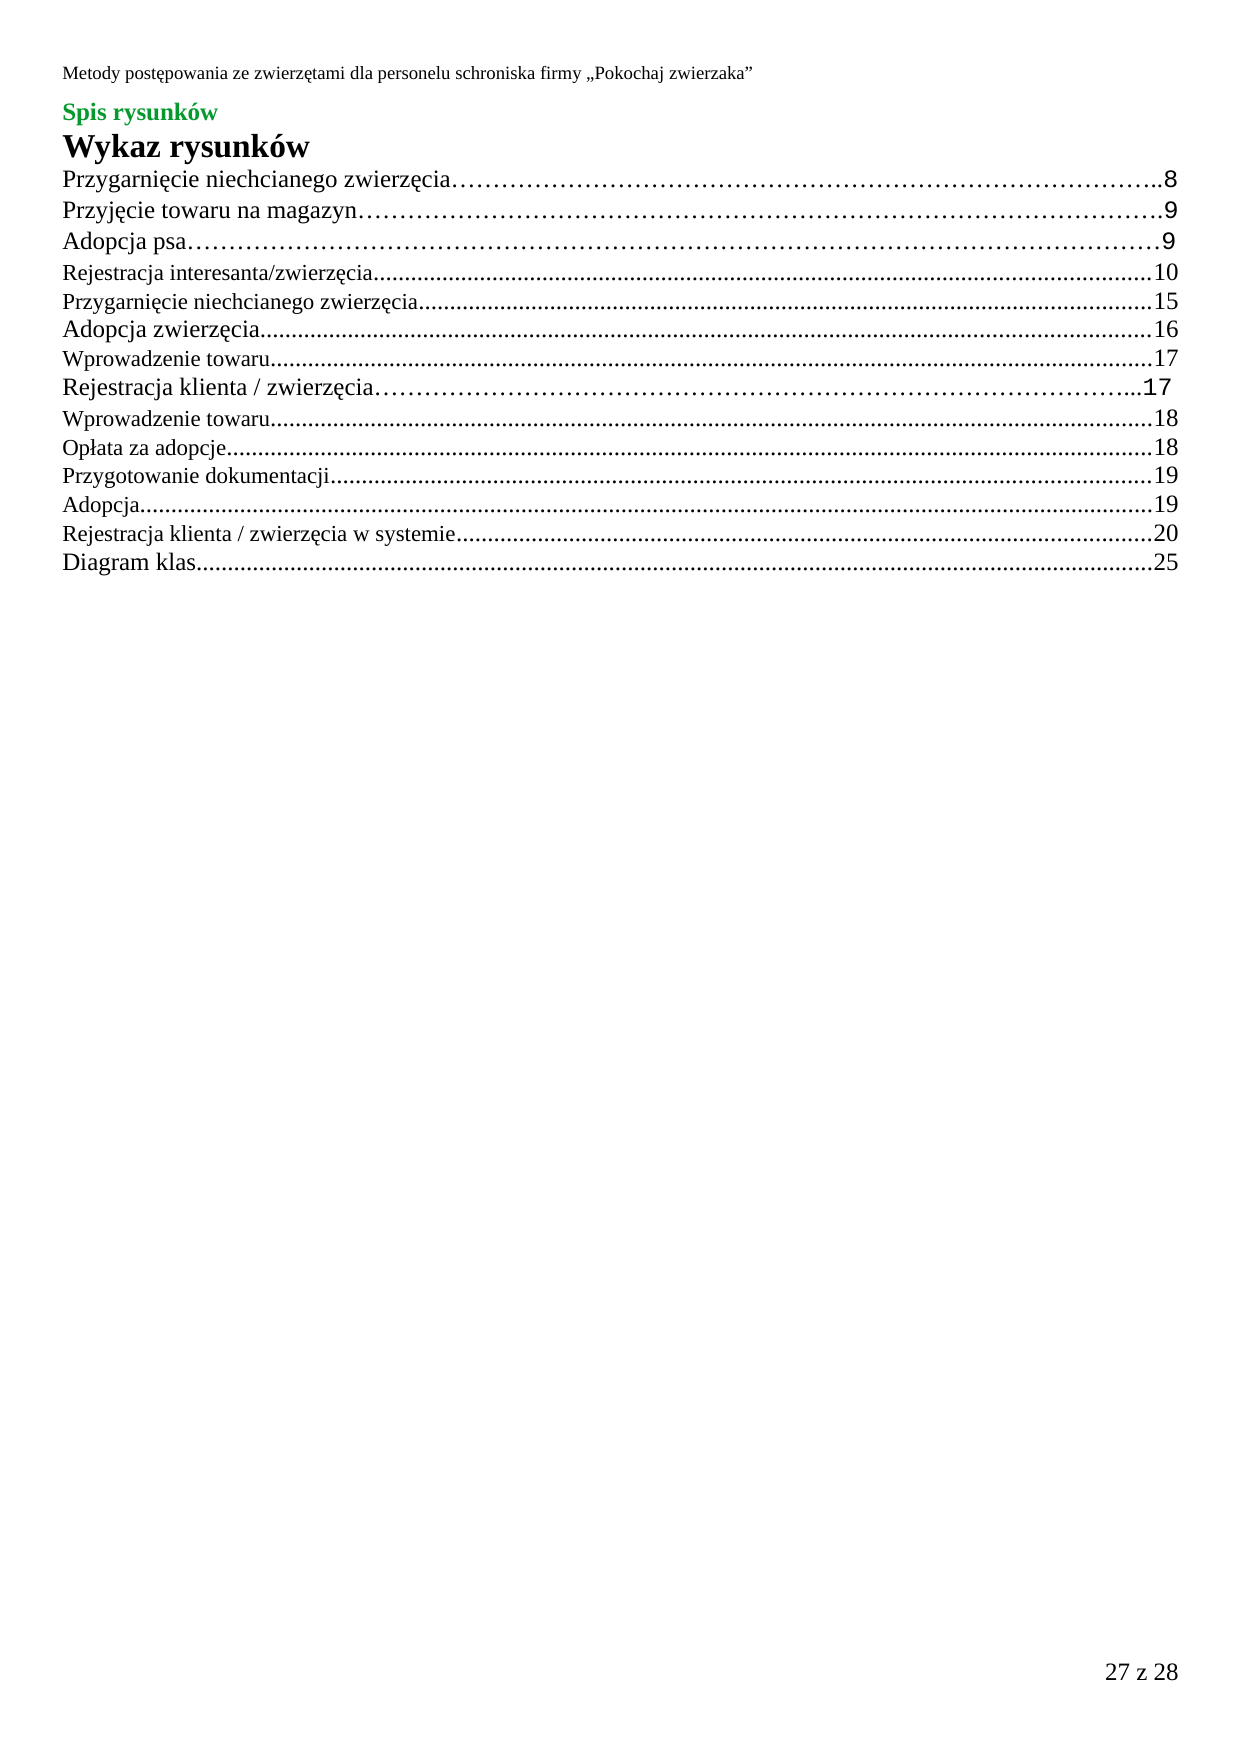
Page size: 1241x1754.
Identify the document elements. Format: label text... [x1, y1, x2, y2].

subtitle Spis rysunków [62, 97, 1178, 126]
text Opłata za adopcje 18 [62, 432, 1178, 460]
text Wprowadzenie towaru 18 [62, 403, 1178, 432]
text Rejestracja klienta / zwierzęcia w systemie 20 [62, 518, 1178, 547]
text Adopcja zwierzęcia 16 [62, 314, 1178, 343]
text Wprowadzenie towaru 17 [62, 343, 1178, 372]
text Przygarnięcie niechcianego zwierzęcia…………………………………………………………………………..8 [62, 164, 1178, 195]
text Rejestracja klienta / zwierzęcia………………………………………………………………………………...17 [62, 372, 1178, 403]
text Przygarnięcie niechcianego zwierzęcia 15 [62, 286, 1178, 314]
subtitle Wykaz rysunków [62, 126, 1178, 164]
text Diagram klas 25 [62, 547, 1178, 575]
text Adopcja 19 [62, 489, 1178, 518]
text Przygotowanie dokumentacji 19 [62, 460, 1178, 489]
text Adopcja psa………………………………………………………………………………………………………9 [62, 226, 1178, 257]
text Przyjęcie towaru na magazyn…………………………………………………………………………………….9 [62, 195, 1178, 226]
text Rejestracja interesanta/zwierzęcia 10 [62, 257, 1178, 286]
